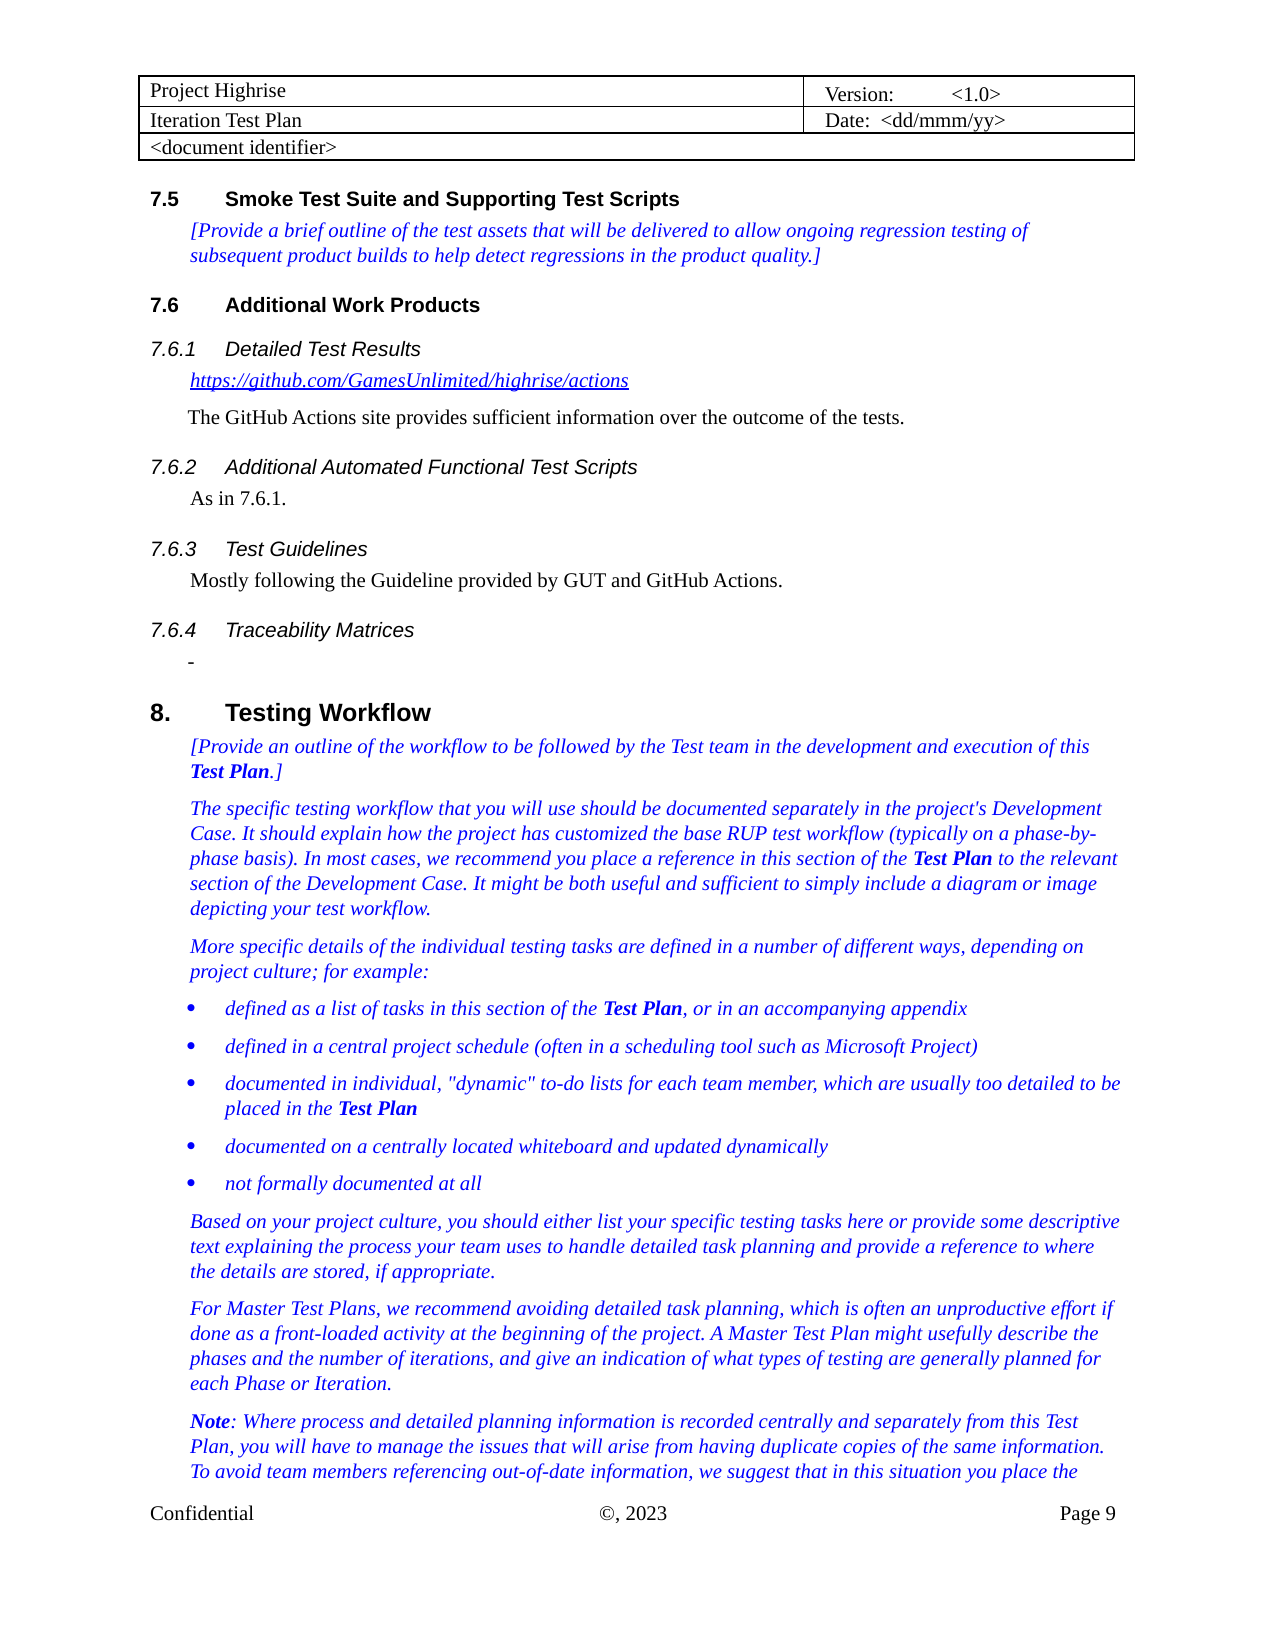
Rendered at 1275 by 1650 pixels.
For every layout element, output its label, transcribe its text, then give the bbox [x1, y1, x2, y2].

text The GitHub Actions site provides sufficient information over the outcome of the tests. [187, 404, 1125, 429]
text More specific details of the individual testing tasks are defined in a number of different ways, depending on project culture; for example: [190, 933, 1125, 983]
subtitle Additional Automated Functional Test Scripts [150, 454, 1125, 479]
list documented in individual, "dynamic" to-do lists for each team member, which are usually too detailed to be placed in the Test Plan [187, 1070, 1125, 1120]
text Note: Where process and detailed planning information is recorded centrally and separately from this Test Plan, you will have to manage the issues that will arise from having duplicate copies of the same information. To avoid team members referencing out-of-date information, we suggest that in this situation you place the [190, 1408, 1125, 1483]
subtitle Detailed Test Results [150, 335, 1125, 360]
text https://github.com/GamesUnlimited/highrise/actions [190, 367, 1125, 392]
list documented on a centrally located whiteboard and updated dynamically [187, 1133, 1125, 1158]
text Based on your project culture, you should either list your specific testing tasks here or provide some descriptive text explaining the process your team uses to handle detailed task planning and provide a reference to where the details are stored, if appropriate. [190, 1208, 1125, 1283]
list defined as a list of tasks in this section of the Test Plan, or in an accompanying appendix [187, 995, 1125, 1020]
subtitle Traceability Matrices [150, 617, 1125, 642]
text [Provide a brief outline of the test assets that will be delivered to allow ongoing regression testing of subsequent product builds to help detect regressions in the product quality.] [190, 217, 1125, 267]
list defined in a central project schedule (often in a scheduling tool such as Microsoft Project) [187, 1033, 1125, 1058]
text The specific testing workflow that you will use should be documented separately in the project's Development Case. It should explain how the project has customized the base RUP test workflow (typically on a phase-by-phase basis). In most cases, we recommend you place a reference in this section of the Test Plan to the relevant section of the Development Case. It might be both useful and sufficient to simply include a diagram or image depicting your test workflow. [190, 795, 1125, 920]
subtitle Test Guidelines [150, 535, 1125, 560]
text - [187, 648, 1125, 673]
text [Provide an outline of the workflow to be followed by the Test team in the development and execution of this Test Plan.] [190, 733, 1125, 783]
subtitle Testing Workflow [150, 698, 1125, 727]
text Mostly following the Guideline provided by GUT and GitHub Actions. [190, 567, 1125, 592]
text As in 7.6.1. [190, 485, 1125, 510]
text For Master Test Plans, we recommend avoiding detailed task planning, which is often an unproductive effort if done as a front-loaded activity at the beginning of the project. A Master Test Plan might usefully describe the phases and the number of iterations, and give an indication of what types of testing are generally planned for each Phase or Iteration. [190, 1295, 1125, 1395]
list not formally documented at all [187, 1170, 1125, 1195]
subtitle Smoke Test Suite and Supporting Test Scripts [150, 185, 1125, 210]
subtitle Additional Work Products [150, 292, 1125, 317]
